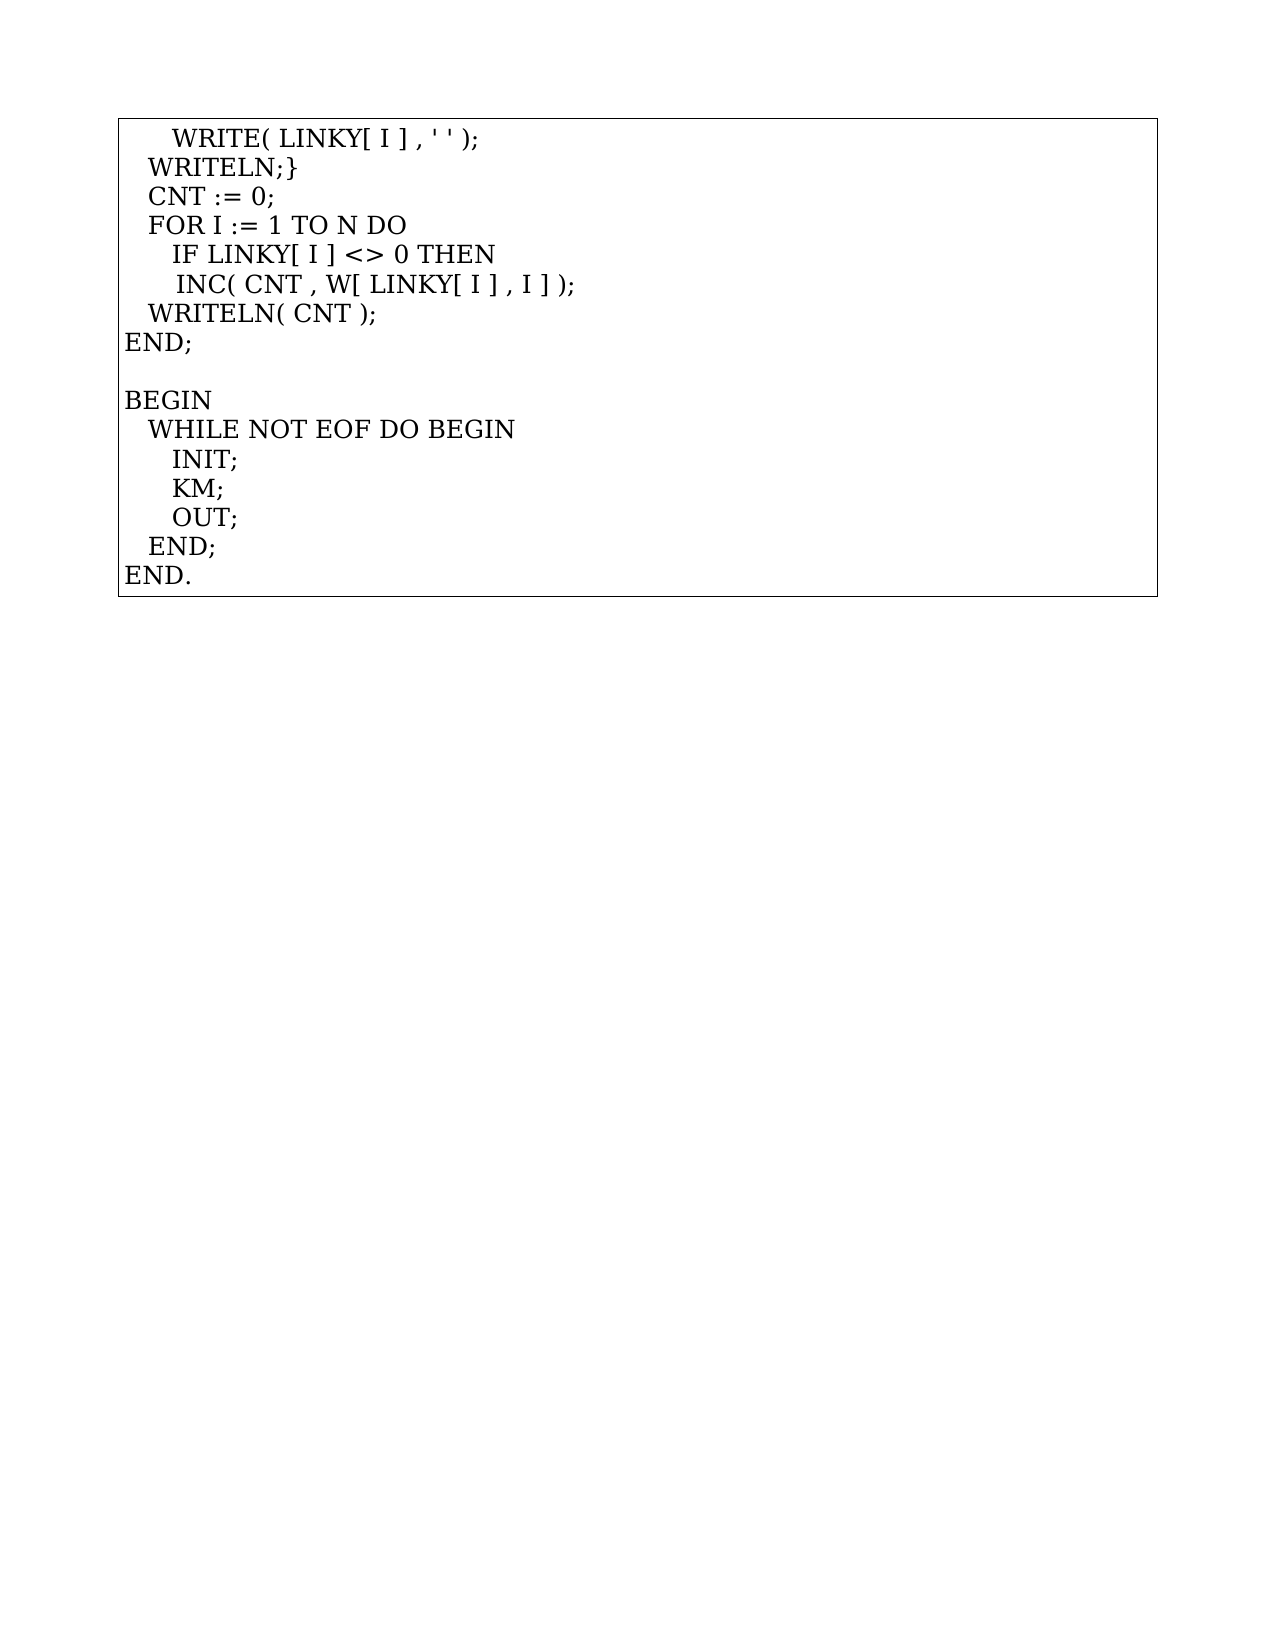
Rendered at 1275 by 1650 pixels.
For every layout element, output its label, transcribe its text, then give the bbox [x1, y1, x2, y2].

table_header WRITE( LINKY[ I ] , ' ' ); WRITELN;} CNT := 0; FOR I := 1 TO N DO IF LINKY[ I ] <> 0 THEN INC( CNT , W[ LINKY[ I ] , I ] ); WRITELN( CNT ); END; BEGIN WHILE NOT EOF DO BEGIN INIT; KM; OUT; END; END. [119, 119, 1157, 596]
